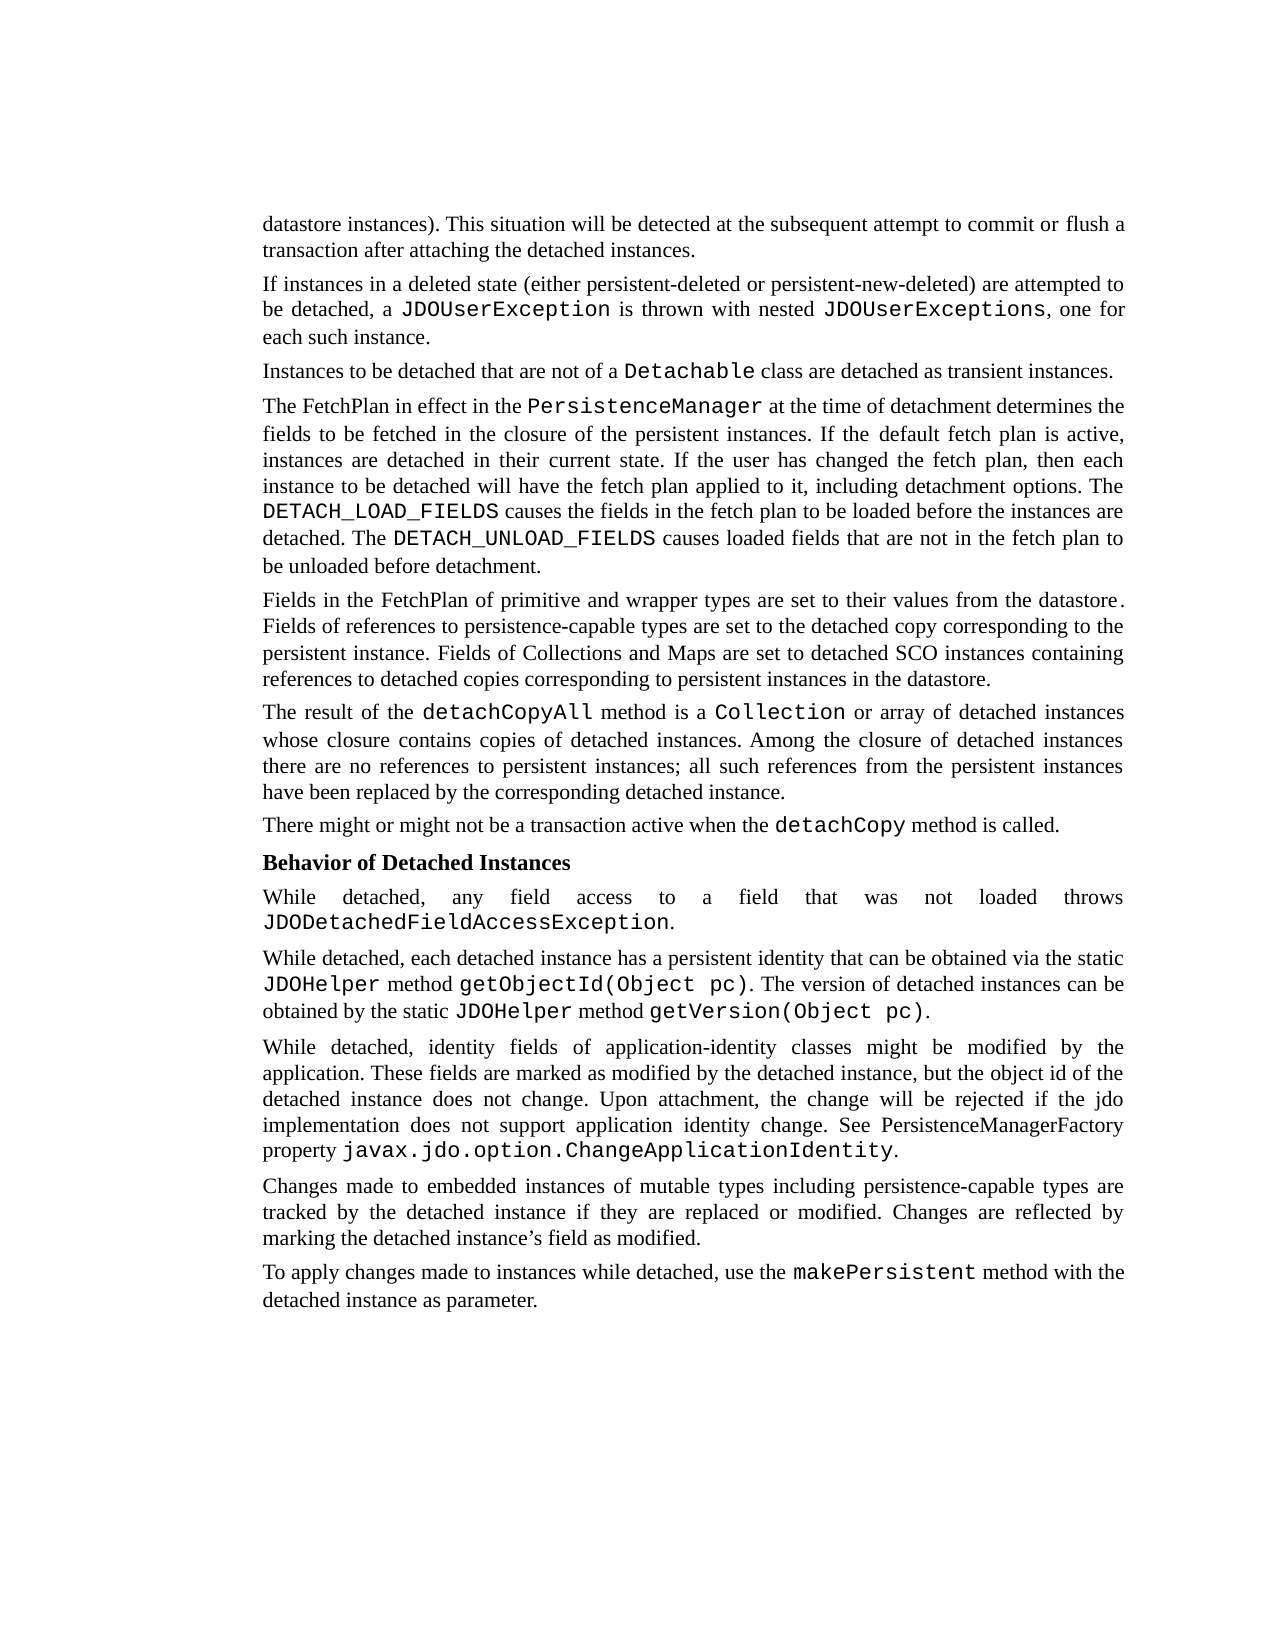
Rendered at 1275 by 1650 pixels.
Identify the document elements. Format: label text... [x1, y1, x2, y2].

text A12.6.8-21 [While detached, any field access to a field that was not loaded throws JDODetachedFieldAccessException.] [262, 883, 1125, 936]
text A12.6.8-15 [Instances in the persistent-new and persistent-dirty state are updated with their current object identity and version] (as if they had been flushed to the datastore prior to copying their state). This ensures that the object identity and version (if any) is properly set prior to creating the copy. The transaction in which the flush is performed is assumed to commit; if the transaction rolls back, then the detached instances become invalid (they no longer refer to the correct version of the datastore instances). This situation will be detected at the subsequent attempt to commit or flush a transaction after attaching the detached instances. [262, 210, 1125, 262]
text The FetchPlan in effect in the PersistenceManager at the time of detachment determines the fields to be fetched in the closure of the persistent instances. If the default fetch plan is active, instances are detached in their current state. If the user has changed the fetch plan, then each instance to be detached will have the fetch plan applied to it, including detachment options. The DETACH_LOAD_FIELDS causes the fields in the fetch plan to be loaded before the instances are detached. The DETACH_UNLOAD_FIELDS causes loaded fields that are not in the fetch plan to be unloaded before detachment. [262, 393, 1125, 578]
subtitle Behavior of Detached Instances [150, 848, 1125, 875]
text Changes made to embedded instances of mutable types including persistence-capable types are tracked by the detached instance if they are replaced or modified. Changes are reflected by marking the detached instance’s field as modified. [262, 1172, 1125, 1251]
text While detached, identity fields of application-identity classes might be modified by the application. These fields are marked as modified by the detached instance, but the object id of the detached instance does not change. Upon attachment, the change will be rejected if the jdo implementation does not support application identity change. See PersistenceManagerFactory property javax.jdo.option.ChangeApplicationIdentity. [262, 1033, 1125, 1164]
text A12.6.8-22 [While detached, each detached instance has a persistent identity that can be obtained via the static JDOHelper method getObjectId(Object pc).] A12.6.8-23 [The version of detached instances can be obtained by the static JDOHelper method getVersion(Object pc).] [262, 944, 1125, 1024]
text A12.6.8-16 [If instances in a deleted state (either persistent-deleted or persistent-new-deleted) are attempted to be detached, a JDOUserException is thrown with nested JDOUserExceptions, one for each such instance.] [262, 270, 1125, 349]
text A12.6.8-32 [Instances to be detached that are not of a Detachable class are detached as transient instances.] [262, 358, 1125, 385]
text To apply changes made to instances while detached, use the makePersistent method with the detached instance as parameter. [262, 1259, 1125, 1312]
text A12.6.8-18 [Fields in the FetchPlan of primitive and wrapper types are set to their values from the datastore]. A12.6.8-19 [Fields of references to persistence-capable types are set to the detached copy corresponding to the persistent instance.] A12.6.8-20 [Fields of Collections and Maps are set to detached SCO instances containing references to detached copies corresponding to persistent instances in the datastore.] [262, 587, 1125, 691]
text There might or might not be a transaction active when the detachCopy method is called. [262, 812, 1125, 839]
text The result of the detachCopyAll method is a Collection or array of detached instances whose closure contains copies of detached instances. Among the closure of detached instances there are no references to persistent instances; all such references from the persistent instances have been replaced by the corresponding detached instance. [262, 699, 1125, 804]
